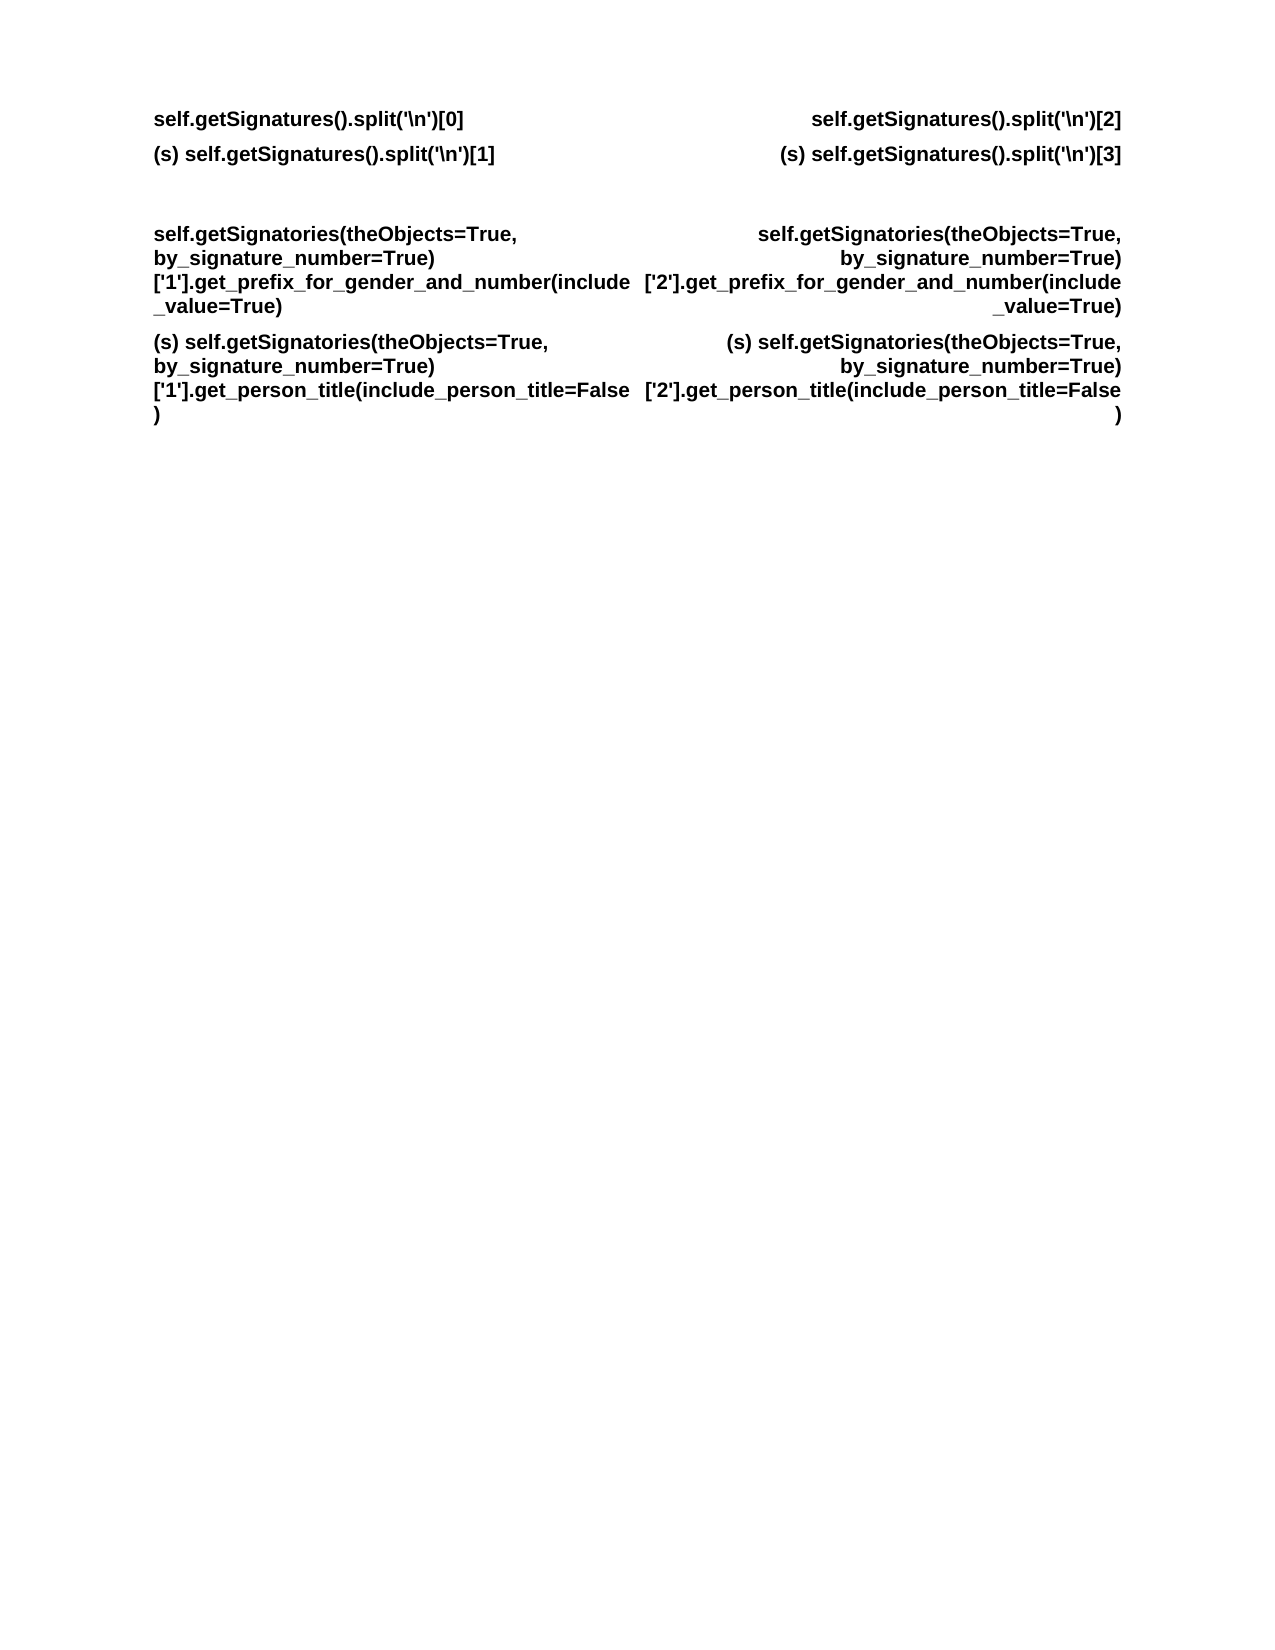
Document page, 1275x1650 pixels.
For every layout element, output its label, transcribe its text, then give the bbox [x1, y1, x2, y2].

table_header [148, 85, 637, 101]
table_cell (s) self.getSignatures().split('\n')[3] [637, 136, 1127, 172]
table_cell (s) self.getSignatures().split('\n')[1] [148, 136, 637, 172]
table_cell (s) self.getSignatories(theObjects=True, by_signature_number=True)['2'].get_person_title(include_person_title=False) [637, 324, 1127, 431]
table_cell self.getSignatures().split('\n')[0] [148, 101, 637, 136]
table_cell self.getSignatories(theObjects=True, by_signature_number=True)['1'].get_prefix_for_gender_and_number(include_value=True) [148, 216, 637, 324]
table_cell (s) self.getSignatories(theObjects=True, by_signature_number=True)['1'].get_person_title(include_person_title=False) [148, 324, 637, 431]
table_header [148, 200, 1127, 216]
table_cell self.getSignatures().split('\n')[2] [637, 101, 1127, 136]
table_header [637, 85, 1127, 101]
table_cell self.getSignatories(theObjects=True, by_signature_number=True)['2'].get_prefix_for_gender_and_number(include_value=True) [637, 216, 1127, 324]
